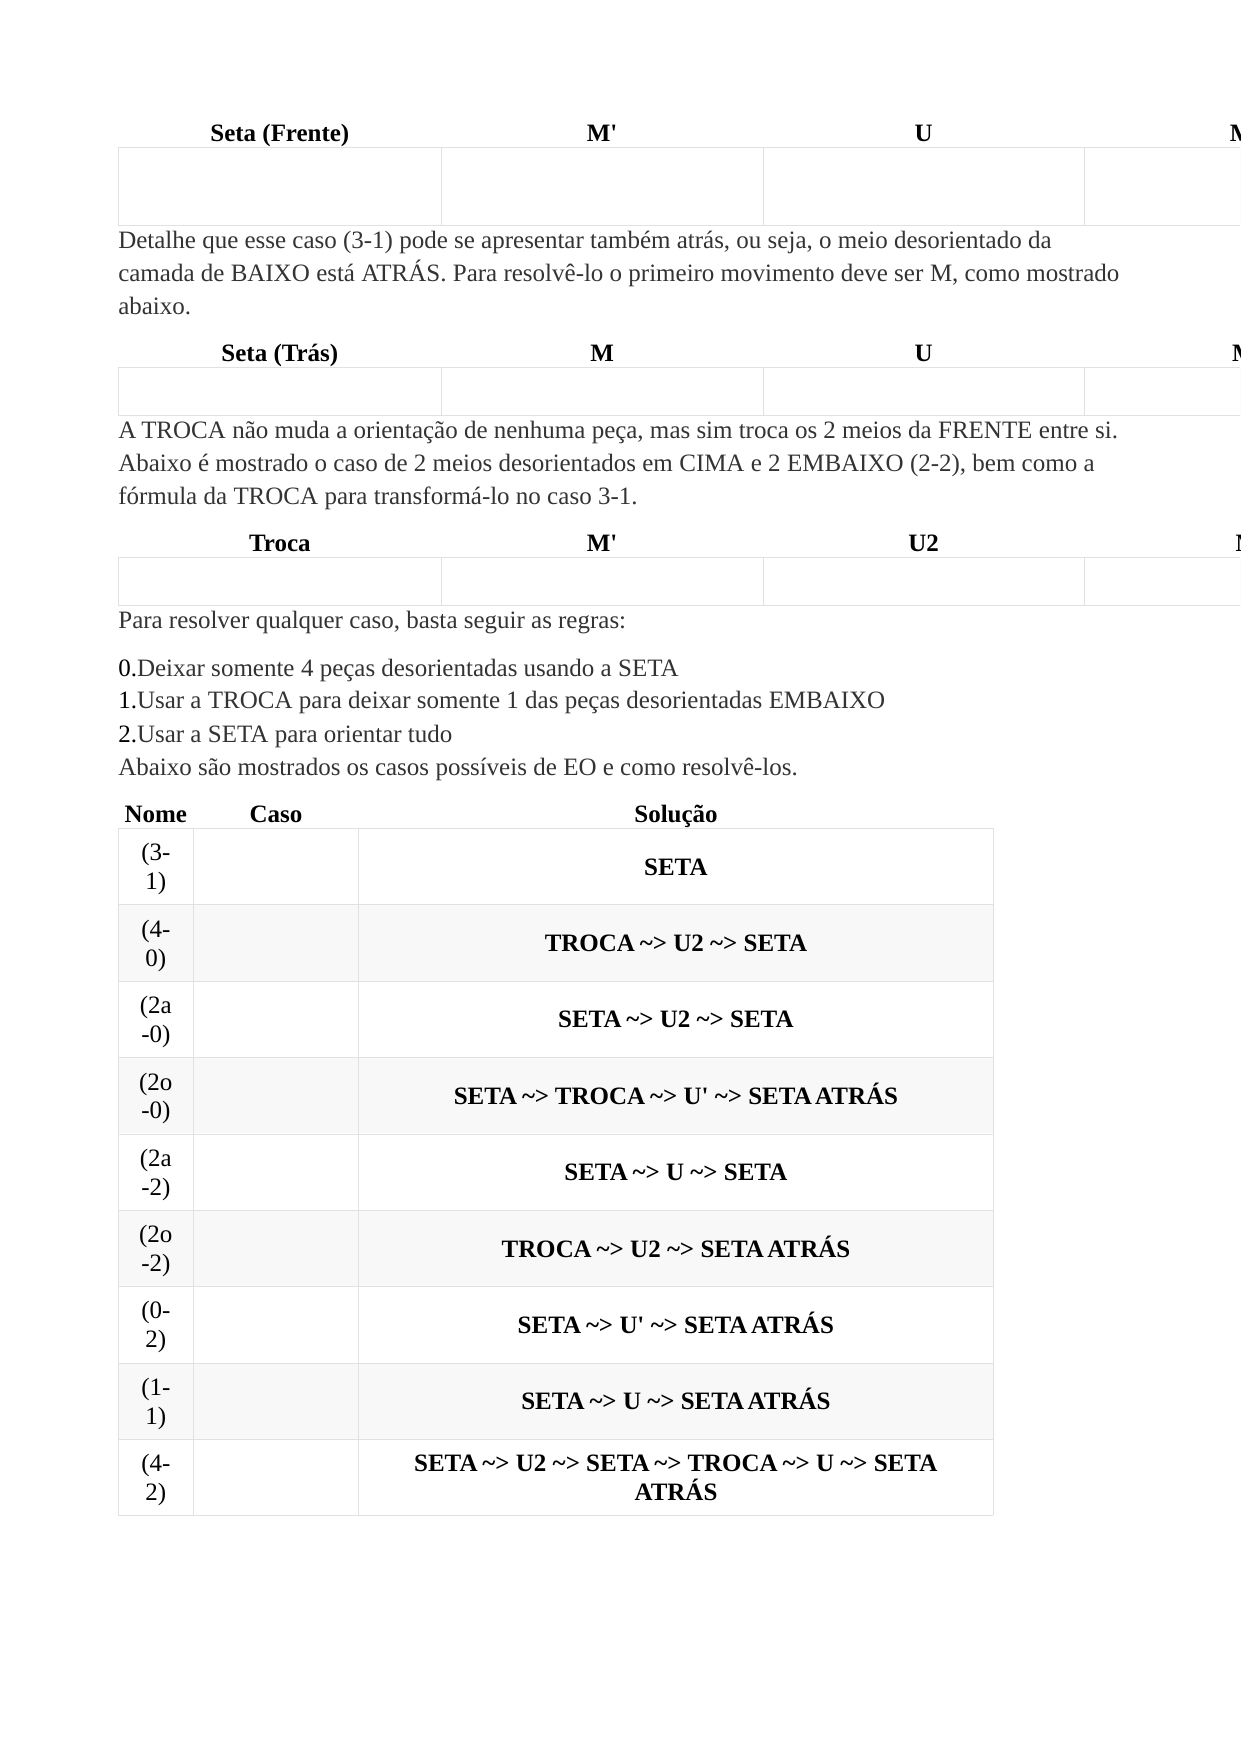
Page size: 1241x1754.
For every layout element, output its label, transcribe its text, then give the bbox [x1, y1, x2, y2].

table_cell [194, 982, 358, 1057]
text Para resolver qualquer caso, basta seguir as regras: [118, 606, 1122, 634]
table_cell [194, 1287, 358, 1362]
table_cell SETA ~> U2 ~> SETA [359, 982, 993, 1057]
table_cell [764, 368, 1084, 415]
table_cell [194, 1058, 358, 1133]
table_cell (2a-0) [119, 982, 193, 1057]
table_cell SETA ~> TROCA ~> U' ~> SETA ATRÁS [359, 1058, 993, 1133]
list Deixar somente 4 peças desorientadas usando a SETA [118, 653, 1122, 681]
table_cell (4-2) [119, 1440, 193, 1515]
table_cell [119, 558, 441, 605]
text Abaixo são mostrados os casos possíveis de EO e como resolvê-los. [118, 752, 1122, 780]
table_cell [194, 905, 358, 981]
table_cell (2a-2) [119, 1135, 193, 1210]
table_cell [442, 148, 763, 225]
table_cell (4-0) [119, 905, 193, 981]
table_cell TROCA ~> U2 ~> SETA [359, 905, 993, 981]
table_header M [1084, 529, 1240, 557]
table_cell SETA ~> U ~> SETA ATRÁS [359, 1364, 993, 1439]
table_cell SETA ~> U' ~> SETA ATRÁS [359, 1287, 993, 1362]
table_cell (1-1) [119, 1364, 193, 1439]
table_header Troca [118, 529, 441, 557]
table_header U [763, 339, 1084, 367]
table_cell [194, 1135, 358, 1210]
table_cell TROCA ~> U2 ~> SETA ATRÁS [359, 1211, 993, 1286]
table_cell [194, 1364, 358, 1439]
table_cell [194, 1440, 358, 1515]
text A TROCA não muda a orientação de nenhuma peça, mas sim troca os 2 meios da FRENTE entre si. Abaixo é mostrado o caso de 2 meios desorientados em CIMA e 2 EMBAIXO (2-2), bem como a fórmula da TROCA para transformá-lo no caso 3-1. [118, 416, 1122, 510]
table_cell [194, 829, 358, 904]
table_cell [194, 1211, 358, 1286]
table_cell (0-2) [119, 1287, 193, 1362]
table_header Caso [193, 799, 358, 828]
list Usar a TROCA para deixar somente 1 das peças desorientadas EMBAIXO [118, 686, 1122, 714]
table_cell [1085, 148, 1240, 225]
table_cell (2o-0) [119, 1058, 193, 1133]
table_header M [441, 339, 763, 367]
table_header Nome [118, 799, 193, 828]
table_header M' [441, 529, 763, 557]
text Detalhe que esse caso (3-1) pode se apresentar também atrás, ou seja, o meio desorientado da camada de BAIXO está ATRÁS. Para resolvê-lo o primeiro movimento deve ser M, como mostrado abaixo. [118, 226, 1122, 319]
table_header U [763, 118, 1084, 147]
table_cell [764, 558, 1084, 605]
table_cell SETA [359, 829, 993, 904]
table_cell SETA ~> U ~> SETA [359, 1135, 993, 1210]
table_cell (3-1) [119, 829, 193, 904]
table_header Seta (Frente) [118, 118, 441, 147]
table_cell (2o-2) [119, 1211, 193, 1286]
table_cell [442, 558, 763, 605]
table_cell [1085, 368, 1240, 415]
table_cell [119, 148, 441, 225]
table_cell [1085, 558, 1240, 605]
table_cell [764, 148, 1084, 225]
table_cell SETA ~> U2 ~> SETA ~> TROCA ~> U ~> SETA ATRÁS [359, 1440, 993, 1515]
table_header M' [441, 118, 763, 147]
table_header Solução [358, 799, 993, 828]
table_header U2 [763, 529, 1084, 557]
list Usar a SETA para orientar tudo [118, 719, 1122, 747]
table_header Seta (Trás) [118, 339, 441, 367]
table_cell [442, 368, 763, 415]
table_cell [119, 368, 441, 415]
table_header M' [1084, 339, 1240, 367]
table_header M' [1084, 118, 1240, 147]
